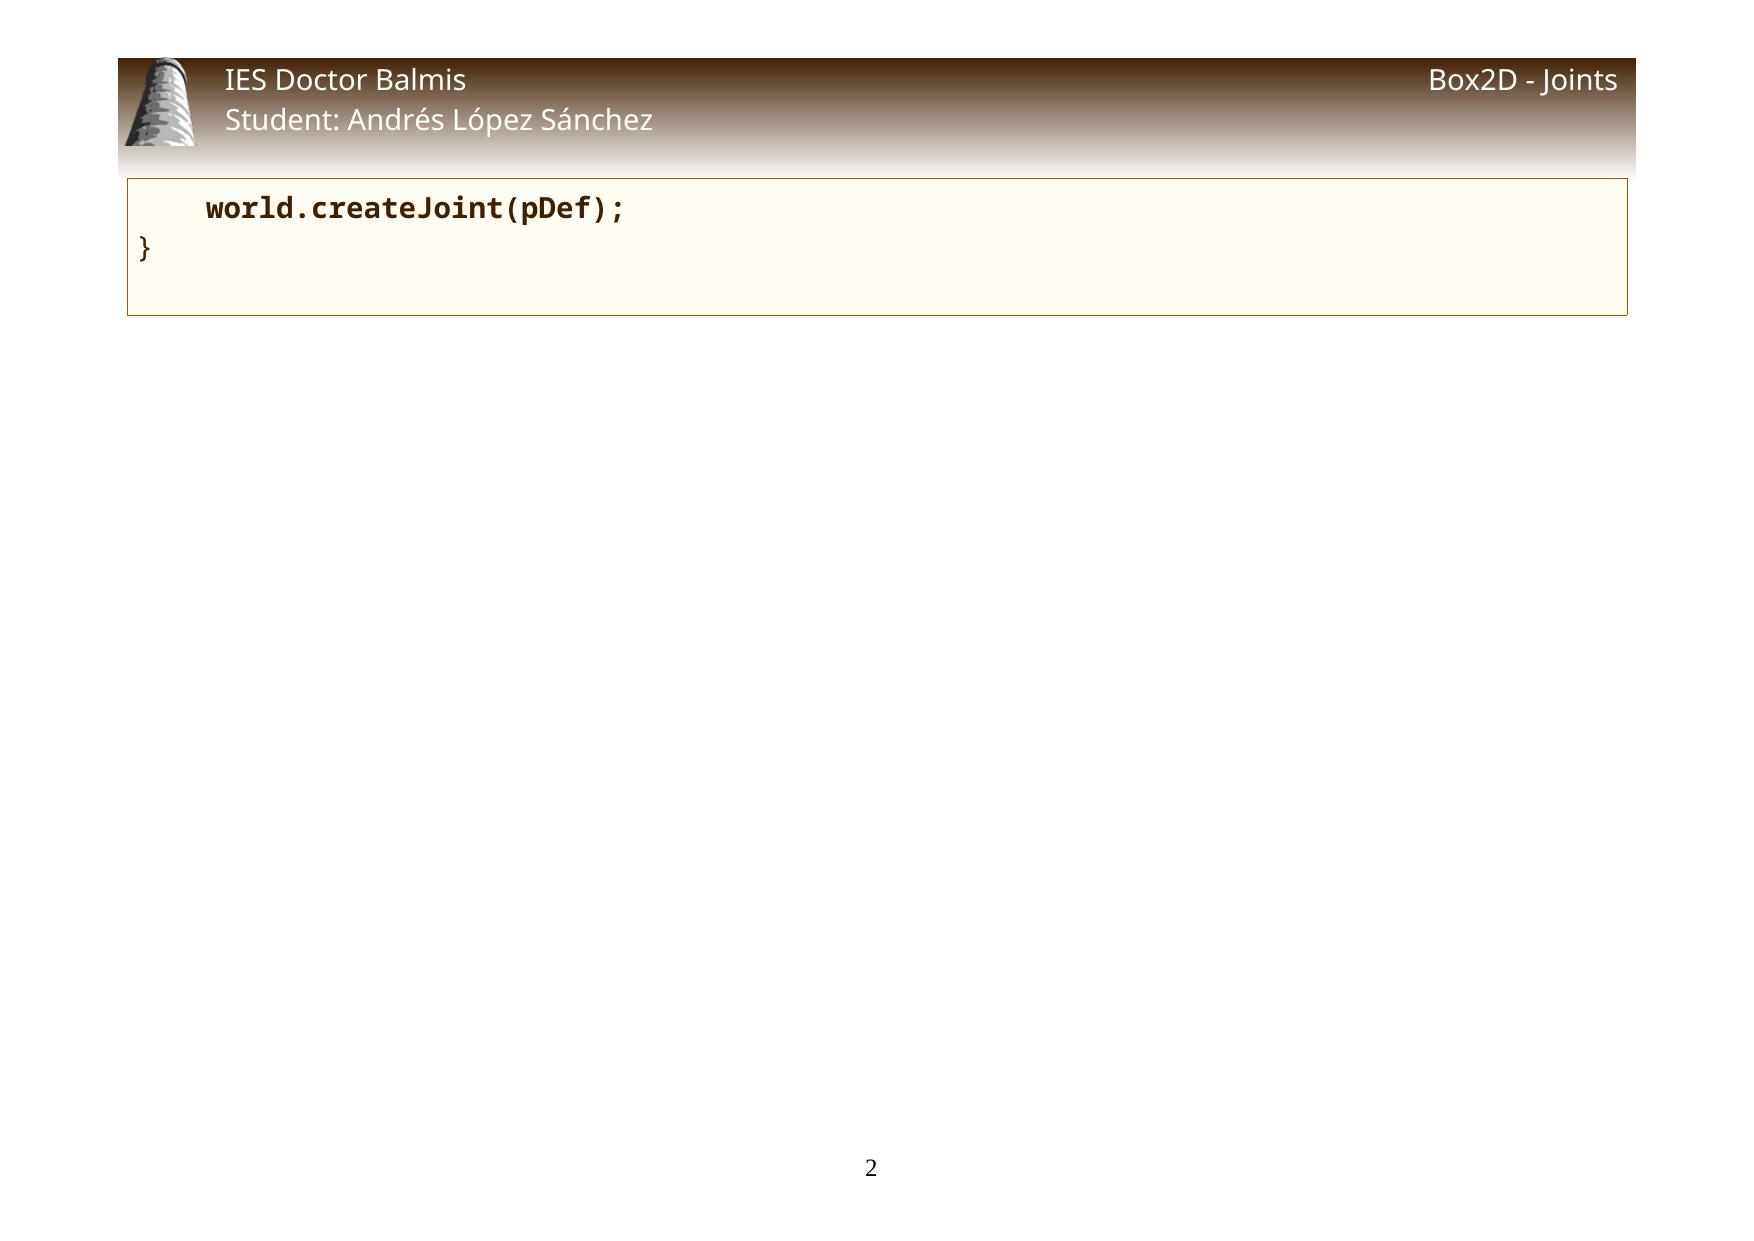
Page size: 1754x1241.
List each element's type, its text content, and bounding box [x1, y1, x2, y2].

text world.createJoint(pDef); } [128, 179, 1627, 257]
picture [121, 57, 202, 146]
